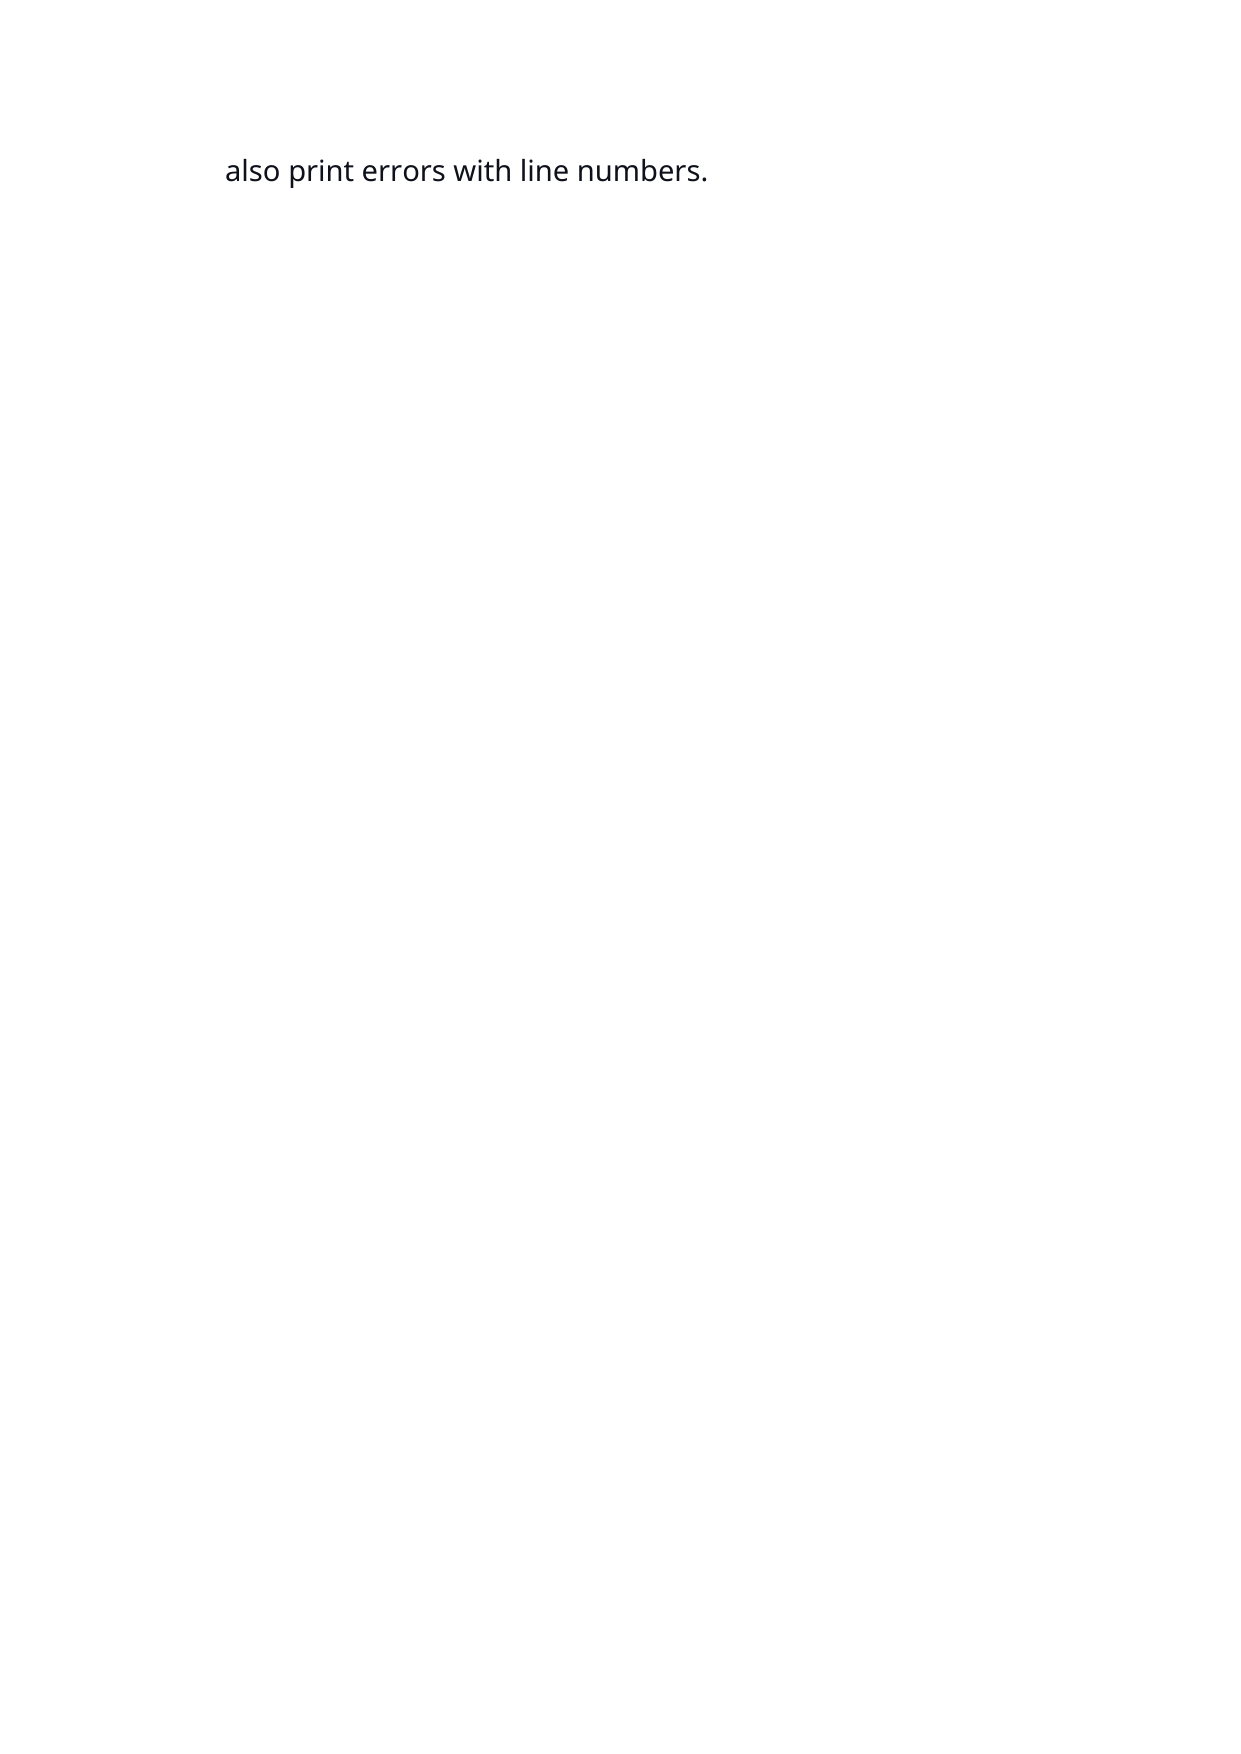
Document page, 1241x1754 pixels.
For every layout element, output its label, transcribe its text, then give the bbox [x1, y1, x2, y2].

list also print errors with line numbers. [187, 150, 1090, 190]
